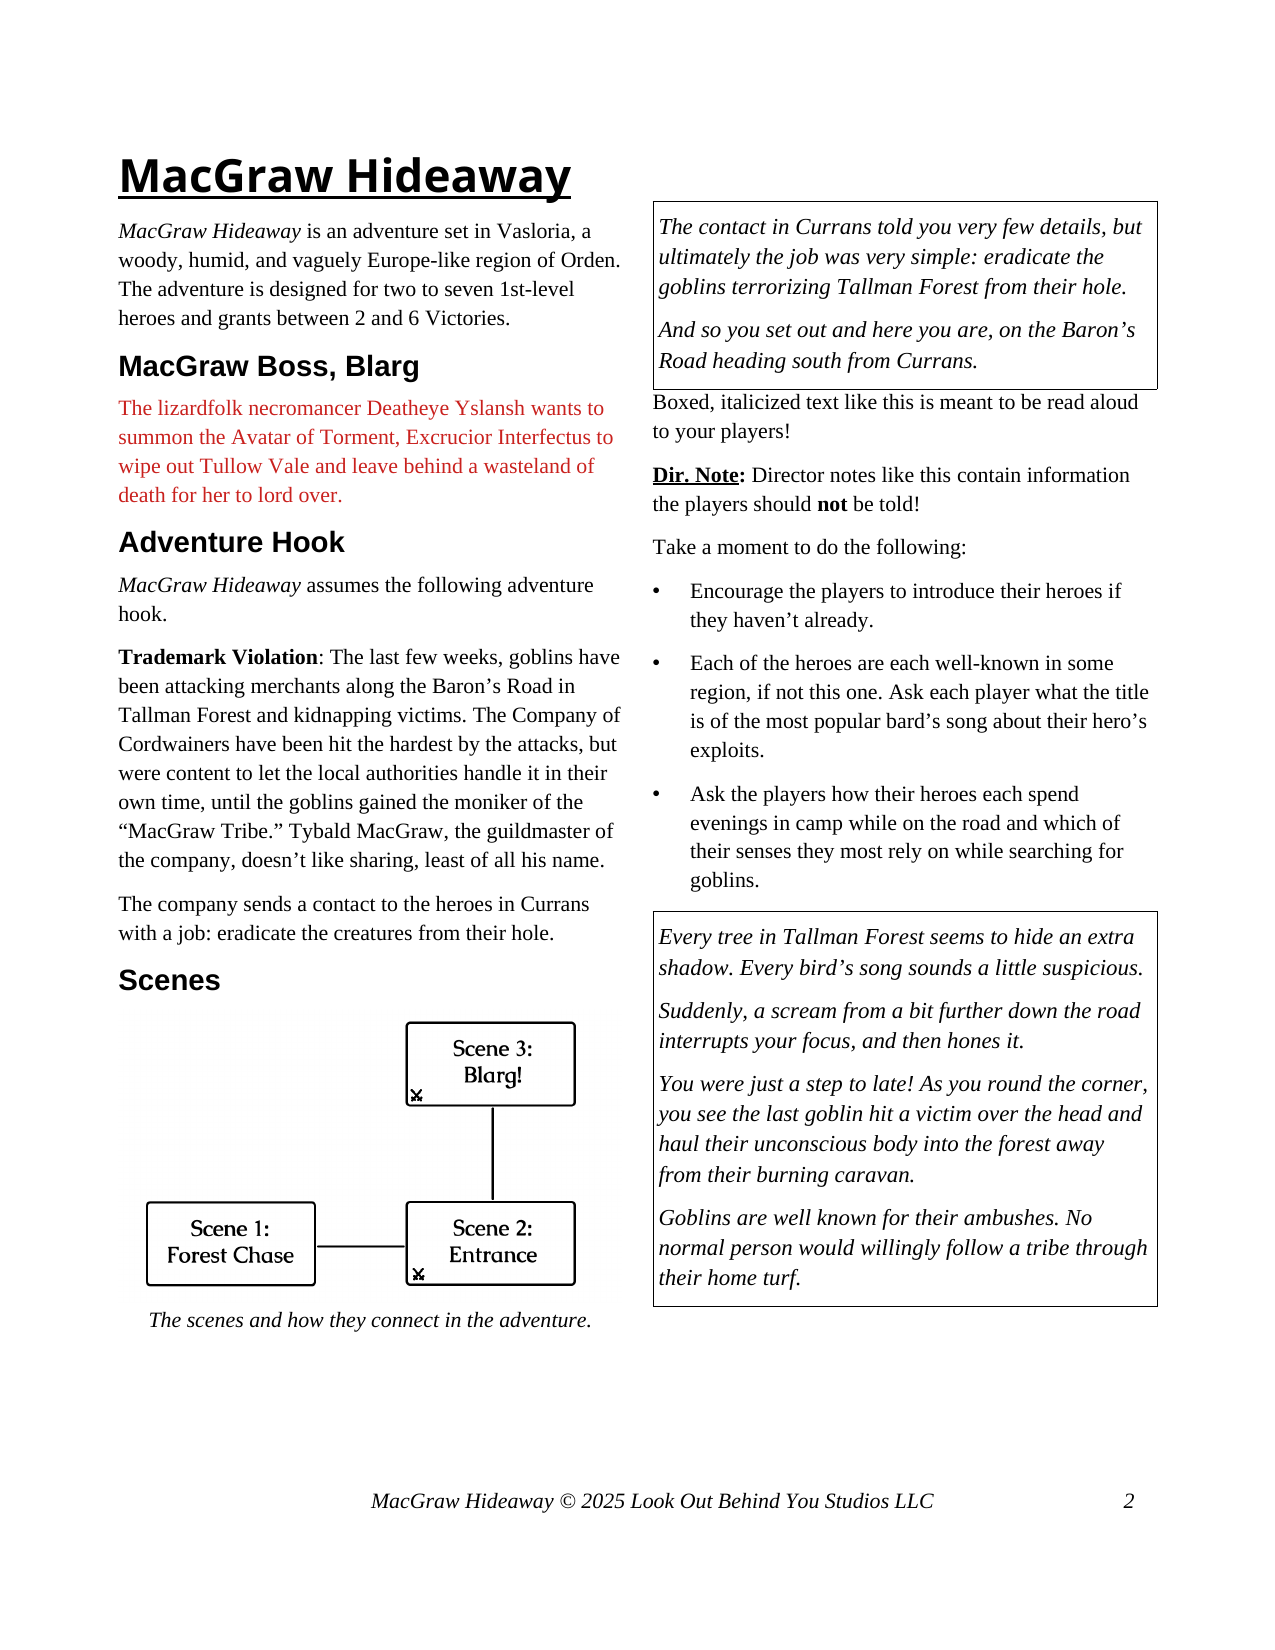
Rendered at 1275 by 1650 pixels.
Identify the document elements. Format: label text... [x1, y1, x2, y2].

picture [118, 1009, 623, 1303]
text Take a moment to do the following: [652, 534, 1157, 559]
text Trademark Violation: The last few weeks, goblins have been attacking merchants along the Baron’s Road in Tallman Forest and kidnapping victims. The Company of Cordwainers have been hit the hardest by the attacks, but were content to let the local authorities handle it in their own time, until the goblins gained the moniker of the “MacGraw Tribe.” Tybald MacGraw, the guildmaster of the company, doesn’t like sharing, least of all his name. [118, 644, 622, 872]
subtitle The scenes and how they connect in the adventure. [118, 1303, 622, 1332]
text MacGraw Hideaway is an adventure set in Vasloria, a woody, humid, and vaguely Europe-like region of Orden. The adventure is designed for two to seven 1st-level heroes and grants between 2 and 6 Victories. [118, 218, 622, 330]
text Dir. Note: Director notes like this contain information the players should not be told! [652, 462, 1157, 516]
text The company sends a contact to the heroes in Currans with a job: eradicate the creatures from their hole. [118, 891, 622, 945]
table_header The contact in Currans told you very few details, but ultimately the job was very simple: eradicate the goblins terrorizing Tallman Forest from their hole. And so you set out and here you are, on the Baron’s Road heading south from Currans. [654, 202, 1157, 389]
subtitle Adventure Hook [118, 525, 622, 559]
text Boxed, italicized text like this is meant to be read aloud to your players! [652, 389, 1157, 443]
subtitle Scenes [118, 963, 622, 997]
subtitle MacGraw Hideaway [118, 143, 622, 206]
subtitle MacGraw Boss, Blarg [118, 348, 622, 382]
table_header Every tree in Tallman Forest seems to hide an extra shadow. Every bird’s song sounds a little suspicious. Suddenly, a scream from a bit further down the road interrupts your focus, and then hones it. You were just a step to late! As you round the corner, you see the last goblin hit a victim over the head and haul their unconscious body into the forest away from their burning caravan. Goblins are well known for their ambushes. No normal person would willingly follow a tribe through their home turf. [654, 912, 1157, 1306]
text MacGraw Hideaway assumes the following adventure hook. [118, 572, 622, 626]
list Ask the players how their heroes each spend evenings in camp while on the road and which of their senses they most rely on while searching for goblins. [652, 781, 1157, 893]
text The lizardfolk necromancer Deatheye Yslansh wants to summon the Avatar of Torment, Excrucior Interfectus to wipe out Tullow Vale and leave behind a wasteland of death for her to lord over. [118, 395, 622, 507]
list Encourage the players to introduce their heroes if they haven’t already. [652, 578, 1157, 632]
list Each of the heroes are each well-known in some region, if not this one. Ask each player what the title is of the most popular bard’s song about their hero’s exploits. [652, 650, 1157, 762]
